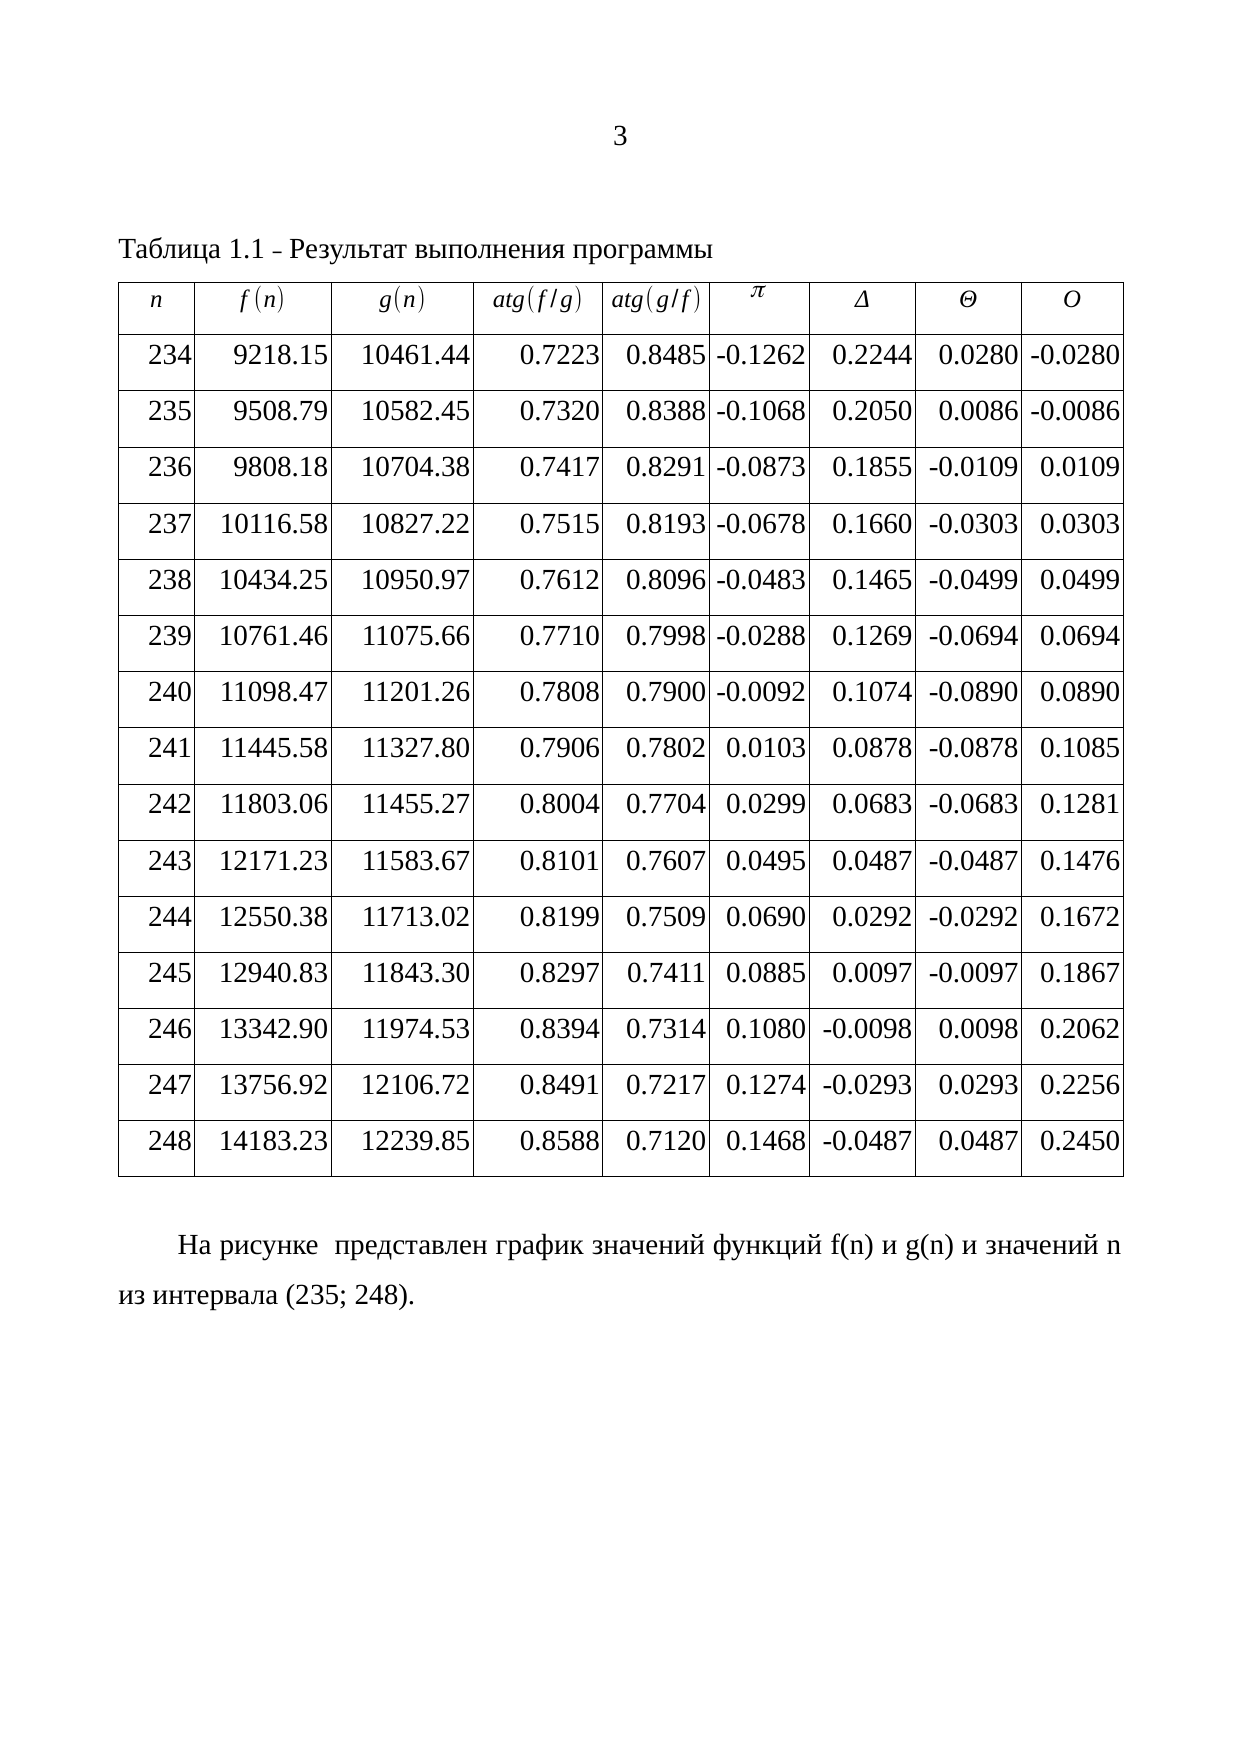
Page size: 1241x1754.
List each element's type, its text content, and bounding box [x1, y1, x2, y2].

table_cell 0,8101 [474, 841, 602, 896]
table_cell 0,0109 [1022, 448, 1123, 503]
table_cell -0,0878 [916, 728, 1021, 783]
table_cell 14183,23 [195, 1121, 331, 1176]
table_cell 237 [119, 504, 194, 559]
table_cell 0,8491 [474, 1065, 602, 1120]
table_cell 0,7710 [474, 616, 602, 671]
table_cell -0,0288 [710, 616, 809, 671]
table_cell 0,0293 [916, 1065, 1021, 1120]
table_cell -0,0487 [810, 1121, 915, 1176]
table_cell 12106,72 [332, 1065, 473, 1120]
table_cell 11974,53 [332, 1009, 473, 1064]
table_cell 0,7607 [603, 841, 709, 896]
table_cell 12940,83 [195, 953, 331, 1008]
table_cell 0,7314 [603, 1009, 709, 1064]
table_cell 0,8388 [603, 391, 709, 447]
table_cell 0,7704 [603, 785, 709, 839]
table_cell 0,7223 [474, 335, 602, 390]
table_cell 10827,22 [332, 504, 473, 559]
table_cell -0,0097 [916, 953, 1021, 1008]
table_cell -0,1262 [710, 335, 809, 390]
table_cell -0,1068 [710, 391, 809, 447]
table_cell 0,1274 [710, 1065, 809, 1120]
table_cell 0,7808 [474, 672, 602, 727]
table_cell 244 [119, 897, 194, 952]
table_cell 0,7509 [603, 897, 709, 952]
table_cell 0,0885 [710, 953, 809, 1008]
table_cell 11455,27 [332, 785, 473, 839]
table_cell -0,0293 [810, 1065, 915, 1120]
table_cell 0,7217 [603, 1065, 709, 1120]
table_cell 0,1269 [810, 616, 915, 671]
table_cell -0,0280 [1022, 335, 1123, 390]
table_cell 0,7320 [474, 391, 602, 447]
table_cell 10950,97 [332, 560, 473, 615]
table_header [195, 283, 331, 334]
table_cell 10704,38 [332, 448, 473, 503]
table_cell 0,1867 [1022, 953, 1123, 1008]
table_cell 0,7998 [603, 616, 709, 671]
table_header [603, 283, 709, 334]
table_cell 10582,45 [332, 391, 473, 447]
table_cell -0,0694 [916, 616, 1021, 671]
table_cell 246 [119, 1009, 194, 1064]
table_cell 0,0103 [710, 728, 809, 783]
table_cell 10116,58 [195, 504, 331, 559]
table_cell 9808,18 [195, 448, 331, 503]
table_cell -0,0678 [710, 504, 809, 559]
table_cell 0,7906 [474, 728, 602, 783]
table_cell 11713,02 [332, 897, 473, 952]
table_cell 0,8394 [474, 1009, 602, 1064]
table_header [810, 283, 915, 334]
table_header [1022, 283, 1123, 334]
table_cell 12239,85 [332, 1121, 473, 1176]
table_cell 0,7417 [474, 448, 602, 503]
table_header [474, 283, 602, 334]
table_cell 11327,80 [332, 728, 473, 783]
table_cell 0,0878 [810, 728, 915, 783]
table_cell 0,2450 [1022, 1121, 1123, 1176]
table_cell 0,0098 [916, 1009, 1021, 1064]
table_cell 9218,15 [195, 335, 331, 390]
table_cell 10761,46 [195, 616, 331, 671]
table_cell 0,0890 [1022, 672, 1123, 727]
table_header [916, 283, 1021, 334]
table_cell 0,1476 [1022, 841, 1123, 896]
table_cell 0,0086 [916, 391, 1021, 447]
table_cell 239 [119, 616, 194, 671]
table_cell 0,8485 [603, 335, 709, 390]
table_cell 11201,26 [332, 672, 473, 727]
table_cell 12171,23 [195, 841, 331, 896]
table_cell 0,0495 [710, 841, 809, 896]
table_cell 0,7120 [603, 1121, 709, 1176]
table_cell 0,8193 [603, 504, 709, 559]
table_cell 11583,67 [332, 841, 473, 896]
table_cell 248 [119, 1121, 194, 1176]
table_cell 10461,44 [332, 335, 473, 390]
table_cell 236 [119, 448, 194, 503]
table_cell 0,1855 [810, 448, 915, 503]
table_cell 0,1281 [1022, 785, 1123, 839]
table_cell 0,2062 [1022, 1009, 1123, 1064]
table_cell 12550,38 [195, 897, 331, 952]
table_cell 0,1465 [810, 560, 915, 615]
table_cell 9508,79 [195, 391, 331, 447]
table_cell 0,0292 [810, 897, 915, 952]
table_cell 0,0694 [1022, 616, 1123, 671]
table_cell 0,1080 [710, 1009, 809, 1064]
table_cell 238 [119, 560, 194, 615]
table_cell -0,0499 [916, 560, 1021, 615]
table_cell 234 [119, 335, 194, 390]
table_cell 11075,66 [332, 616, 473, 671]
table_cell 0,8004 [474, 785, 602, 839]
table_cell 13756,92 [195, 1065, 331, 1120]
table_cell 242 [119, 785, 194, 839]
table_cell 0,7515 [474, 504, 602, 559]
table_cell 0,0299 [710, 785, 809, 839]
table_cell -0,0109 [916, 448, 1021, 503]
table_cell 11803,06 [195, 785, 331, 839]
table_cell 0,7900 [603, 672, 709, 727]
table_cell 0,2244 [810, 335, 915, 390]
table_cell -0,0292 [916, 897, 1021, 952]
table_header [710, 283, 809, 334]
table_cell 0,0280 [916, 335, 1021, 390]
table_cell 0,7411 [603, 953, 709, 1008]
text На рисунке представлен график значений функций f(n) и g(n) и значений n из интервала (235; 248). [118, 1227, 1122, 1311]
table_cell 240 [119, 672, 194, 727]
table_cell 0,1660 [810, 504, 915, 559]
table_cell 11843,30 [332, 953, 473, 1008]
table_cell -0,0487 [916, 841, 1021, 896]
table_cell 13342,90 [195, 1009, 331, 1064]
table_cell 243 [119, 841, 194, 896]
table_cell 0,7612 [474, 560, 602, 615]
table_cell -0,0303 [916, 504, 1021, 559]
table_cell 0,1468 [710, 1121, 809, 1176]
table_cell 235 [119, 391, 194, 447]
table_cell 0,0487 [916, 1121, 1021, 1176]
table_cell 11098,47 [195, 672, 331, 727]
table_header [119, 283, 194, 334]
table_cell -0,0483 [710, 560, 809, 615]
table_cell -0,0092 [710, 672, 809, 727]
table_cell 0,8096 [603, 560, 709, 615]
table_cell -0,0873 [710, 448, 809, 503]
table_cell 0,1672 [1022, 897, 1123, 952]
table_cell 0,2050 [810, 391, 915, 447]
table_cell 0,1085 [1022, 728, 1123, 783]
table_cell 0,0303 [1022, 504, 1123, 559]
table_cell 0,8297 [474, 953, 602, 1008]
table_cell 0,0690 [710, 897, 809, 952]
table_header [332, 283, 473, 334]
table_cell 0,8199 [474, 897, 602, 952]
table_cell 0,8588 [474, 1121, 602, 1176]
table_cell 241 [119, 728, 194, 783]
table_cell 0,8291 [603, 448, 709, 503]
table_cell 0,0683 [810, 785, 915, 839]
table_cell 0,0097 [810, 953, 915, 1008]
table_cell 0,0487 [810, 841, 915, 896]
text Таблица 1.1 ˗ Результат выполнения программы [118, 231, 1122, 265]
table_cell 10434,25 [195, 560, 331, 615]
table_cell -0,0890 [916, 672, 1021, 727]
table_cell -0,0098 [810, 1009, 915, 1064]
table_cell -0,0086 [1022, 391, 1123, 447]
table_cell 245 [119, 953, 194, 1008]
table_cell 0,7802 [603, 728, 709, 783]
table_cell -0,0683 [916, 785, 1021, 839]
table_cell 11445,58 [195, 728, 331, 783]
table_cell 0,1074 [810, 672, 915, 727]
table_cell 0,0499 [1022, 560, 1123, 615]
table_cell 247 [119, 1065, 194, 1120]
table_cell 0,2256 [1022, 1065, 1123, 1120]
